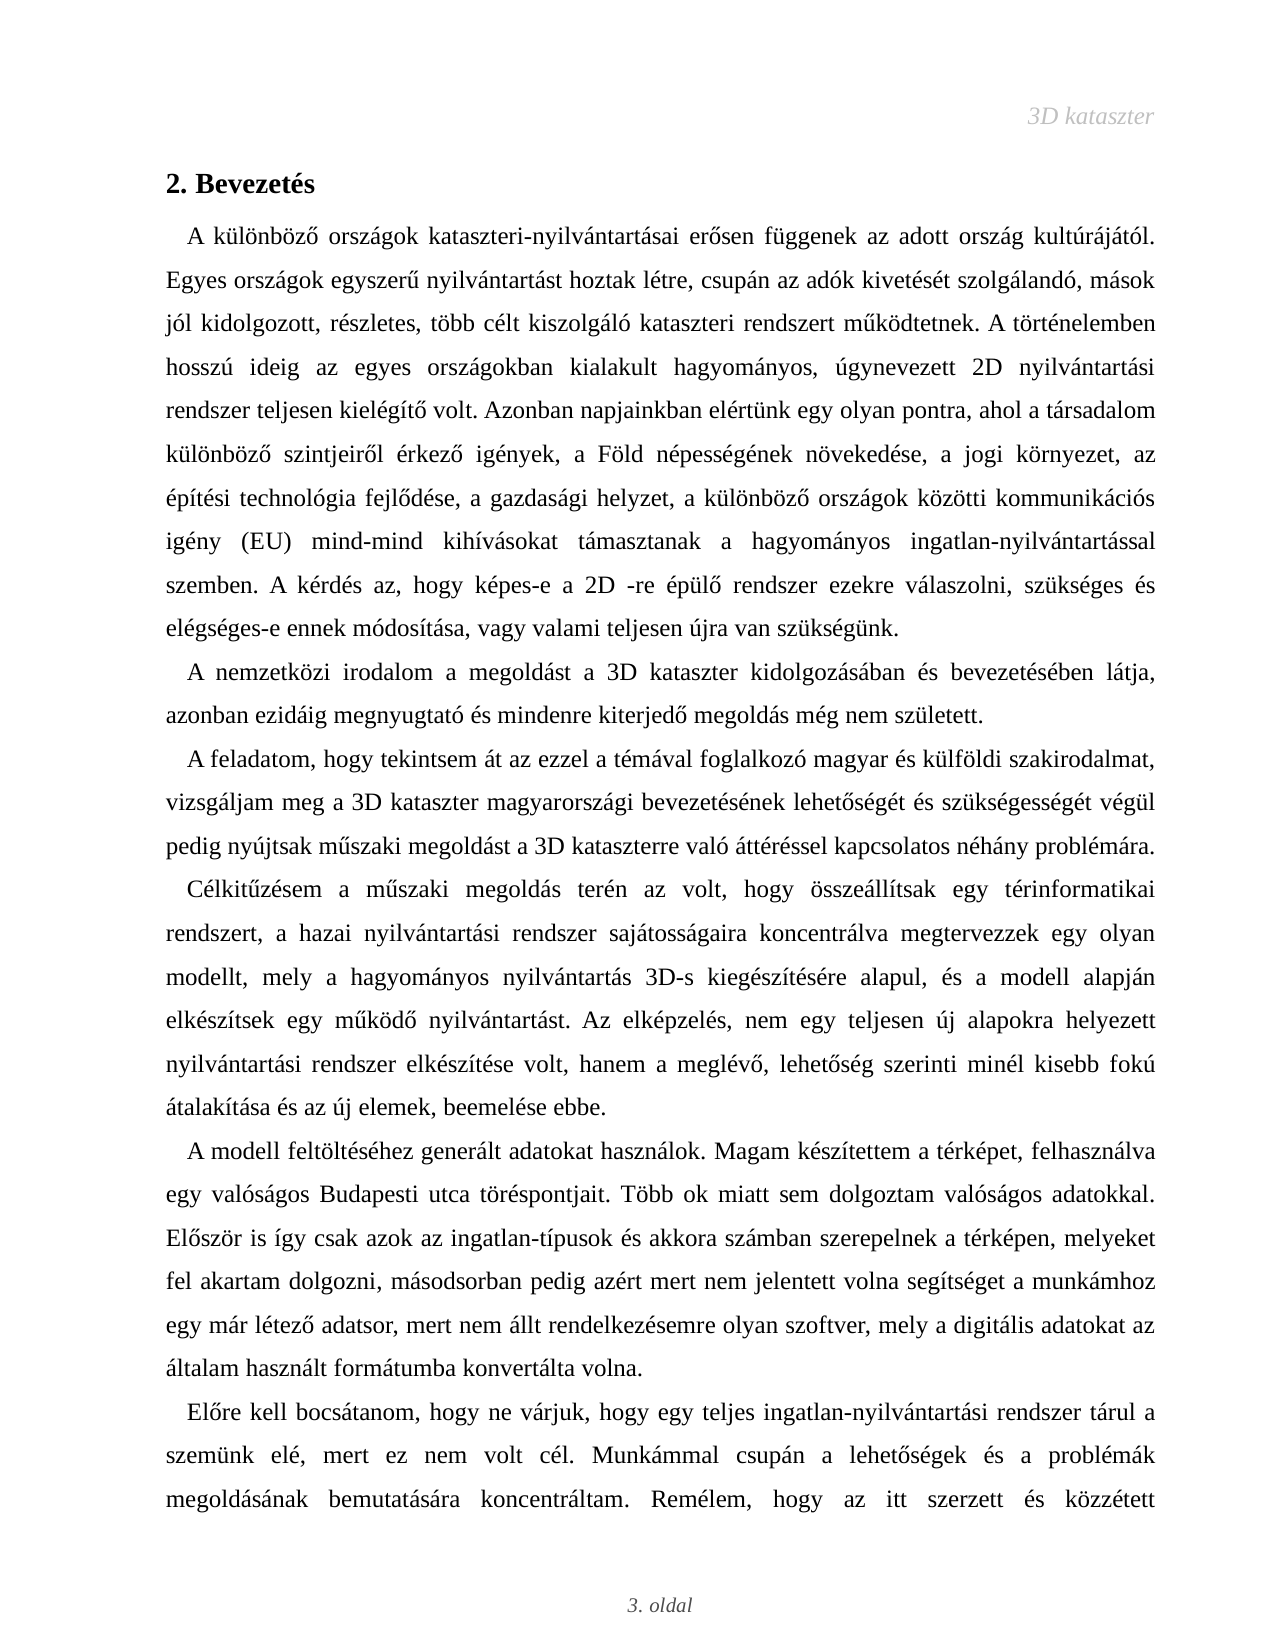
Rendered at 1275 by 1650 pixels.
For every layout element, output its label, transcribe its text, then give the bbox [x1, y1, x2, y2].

text A nemzetközi irodalom a megoldást a 3D kataszter kidolgozásában és bevezetésében látja, azonban ezidáig megnyugtató és mindenre kiterjedő megoldás még nem született. [166, 657, 1156, 729]
subtitle Bevezetés [166, 167, 1156, 200]
text A modell feltöltéséhez generált adatokat használok. Magam készítettem a térképet, felhasználva egy valóságos Budapesti utca töréspontjait. Több ok miatt sem dolgoztam valóságos adatokkal. Először is így csak azok az ingatlan-típusok és akkora számban szerepelnek a térképen, melyeket fel akartam dolgozni, másodsorban pedig azért mert nem jelentett volna segítséget a munkámhoz egy már létező adatsor, mert nem állt rendelkezésemre olyan szoftver, mely a digitális adatokat az általam használt formátumba konvertálta volna. [166, 1136, 1156, 1382]
text A különböző országok kataszteri-nyilvántartásai erősen függenek az adott ország kultúrájától. Egyes országok egyszerű nyilvántartást hoztak létre, csupán az adók kivetését szolgálandó, mások jól kidolgozott, részletes, több célt kiszolgáló kataszteri rendszert működtetnek. A történelemben hosszú ideig az egyes országokban kialakult hagyományos, úgynevezett 2D nyilvántartási rendszer teljesen kielégítő volt. Azonban napjainkban elértünk egy olyan pontra, ahol a társadalom különböző szintjeiről érkező igények, a Föld népességének növekedése, a jogi környezet, az építési technológia fejlődése, a gazdasági helyzet, a különböző országok közötti kommunikációs igény (EU) mind-mind kihívásokat támasztanak a hagyományos ingatlan-nyilvántartással szemben. A kérdés az, hogy képes-e a 2D -re épülő rendszer ezekre válaszolni, szükséges és elégséges-e ennek módosítása, vagy valami teljesen újra van szükségünk. [166, 221, 1156, 642]
text Előre kell bocsátanom, hogy ne várjuk, hogy egy teljes ingatlan-nyilvántartási rendszer tárul a szemünk elé, mert ez nem volt cél. Munkámmal csupán a lehetőségek és a problémák megoldásának bemutatására koncentráltam. Remélem, hogy az itt szerzett és közzétett [166, 1397, 1156, 1513]
text A feladatom, hogy tekintsem át az ezzel a témával foglalkozó magyar és külföldi szakirodalmat, vizsgáljam meg a 3D kataszter magyarországi bevezetésének lehetőségét és szükségességét végül pedig nyújtsak műszaki megoldást a 3D kataszterre való áttéréssel kapcsolatos néhány problémára. [166, 744, 1156, 860]
text Célkitűzésem a műszaki megoldás terén az volt, hogy összeállítsak egy térinformatikai rendszert, a hazai nyilvántartási rendszer sajátosságaira koncentrálva megtervezzek egy olyan modellt, mely a hagyományos nyilvántartás 3D-s kiegészítésére alapul, és a modell alapján elkészítsek egy működő nyilvántartást. Az elképzelés, nem egy teljesen új alapokra helyezett nyilvántartási rendszer elkészítése volt, hanem a meglévő, lehetőség szerinti minél kisebb fokú átalakítása és az új elemek, beemelése ebbe. [166, 874, 1156, 1121]
